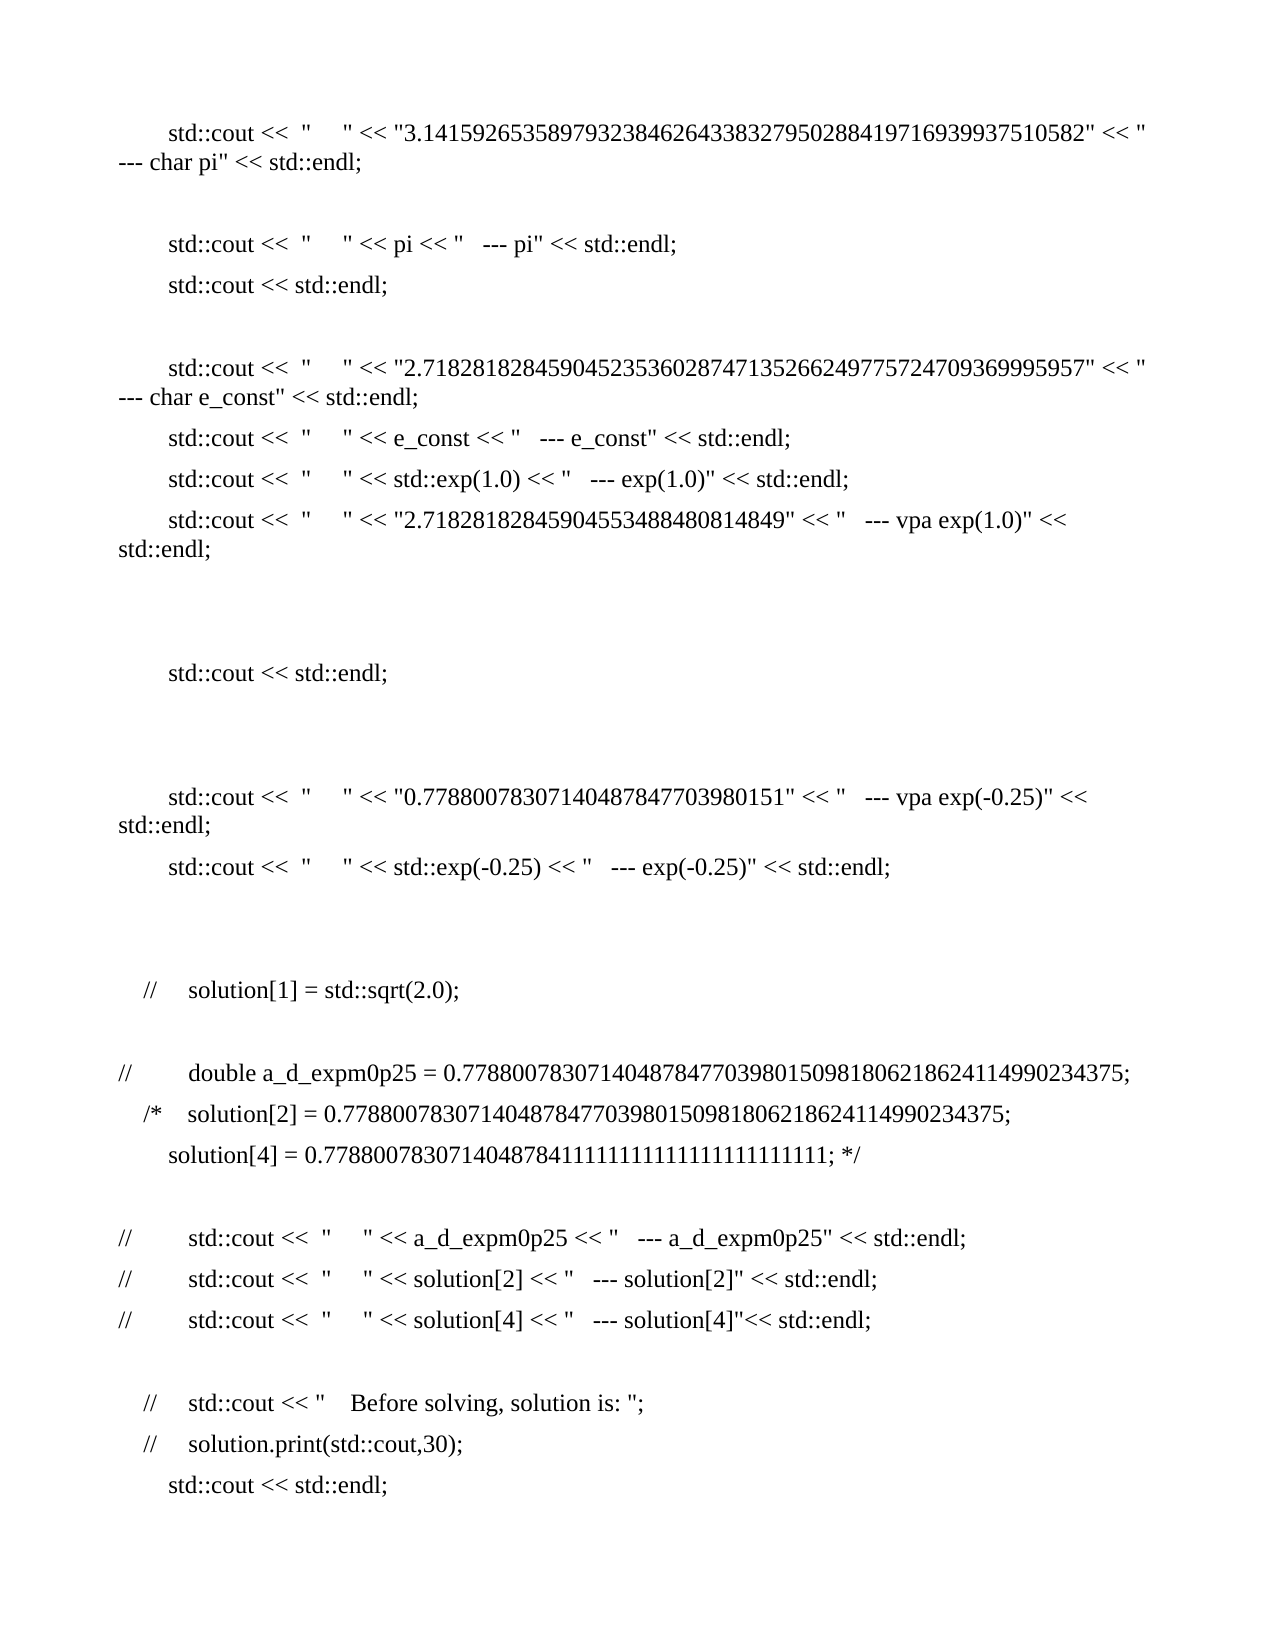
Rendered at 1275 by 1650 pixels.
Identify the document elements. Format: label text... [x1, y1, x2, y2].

text std::cout << std::endl; [118, 1471, 1157, 1499]
text std::cout << " " << "2.71828182845904523536028747135266249775724709369995957" << " --- char e_const" << std::endl; [118, 353, 1157, 411]
text // solution.print(std::cout,30); [118, 1429, 1157, 1458]
text std::cout << std::endl; [118, 658, 1157, 687]
text // solution[1] = std::sqrt(2.0); [118, 976, 1157, 1004]
text // double a_d_expm0p25 = 0.77880078307140487847703980150981806218624114990234375; [118, 1058, 1157, 1087]
text // std::cout << " " << solution[2] << " --- solution[2]" << std::endl; [118, 1264, 1157, 1293]
text solution[4] = 0.778800783071404878411111111111111111111111; */ [118, 1141, 1157, 1169]
text std::cout << " " << "2.71828182845904553488480814849" << " --- vpa exp(1.0)" << std::endl; [118, 506, 1157, 563]
text // std::cout << " " << a_d_expm0p25 << " --- a_d_expm0p25" << std::endl; [118, 1223, 1157, 1252]
text std::cout << " " << pi << " --- pi" << std::endl; [118, 229, 1157, 258]
text std::cout << " " << "0.77880078307140487847703980151" << " --- vpa exp(-0.25)" << std::endl; [118, 782, 1157, 839]
text std::cout << " " << e_const << " --- e_const" << std::endl; [118, 423, 1157, 452]
text // std::cout << " " << solution[4] << " --- solution[4]"<< std::endl; [118, 1306, 1157, 1334]
text // std::cout << " Before solving, solution is: "; [118, 1388, 1157, 1417]
text /* solution[2] = 0.77880078307140487847703980150981806218624114990234375; [118, 1099, 1157, 1128]
text std::cout << " " << std::exp(1.0) << " --- exp(1.0)" << std::endl; [118, 464, 1157, 493]
text std::cout << " " << std::exp(-0.25) << " --- exp(-0.25)" << std::endl; [118, 852, 1157, 881]
text std::cout << std::endl; [118, 271, 1157, 299]
text std::cout << " " << "3.14159265358979323846264338327950288419716939937510582" << " --- char pi" << std::endl; [118, 118, 1157, 176]
